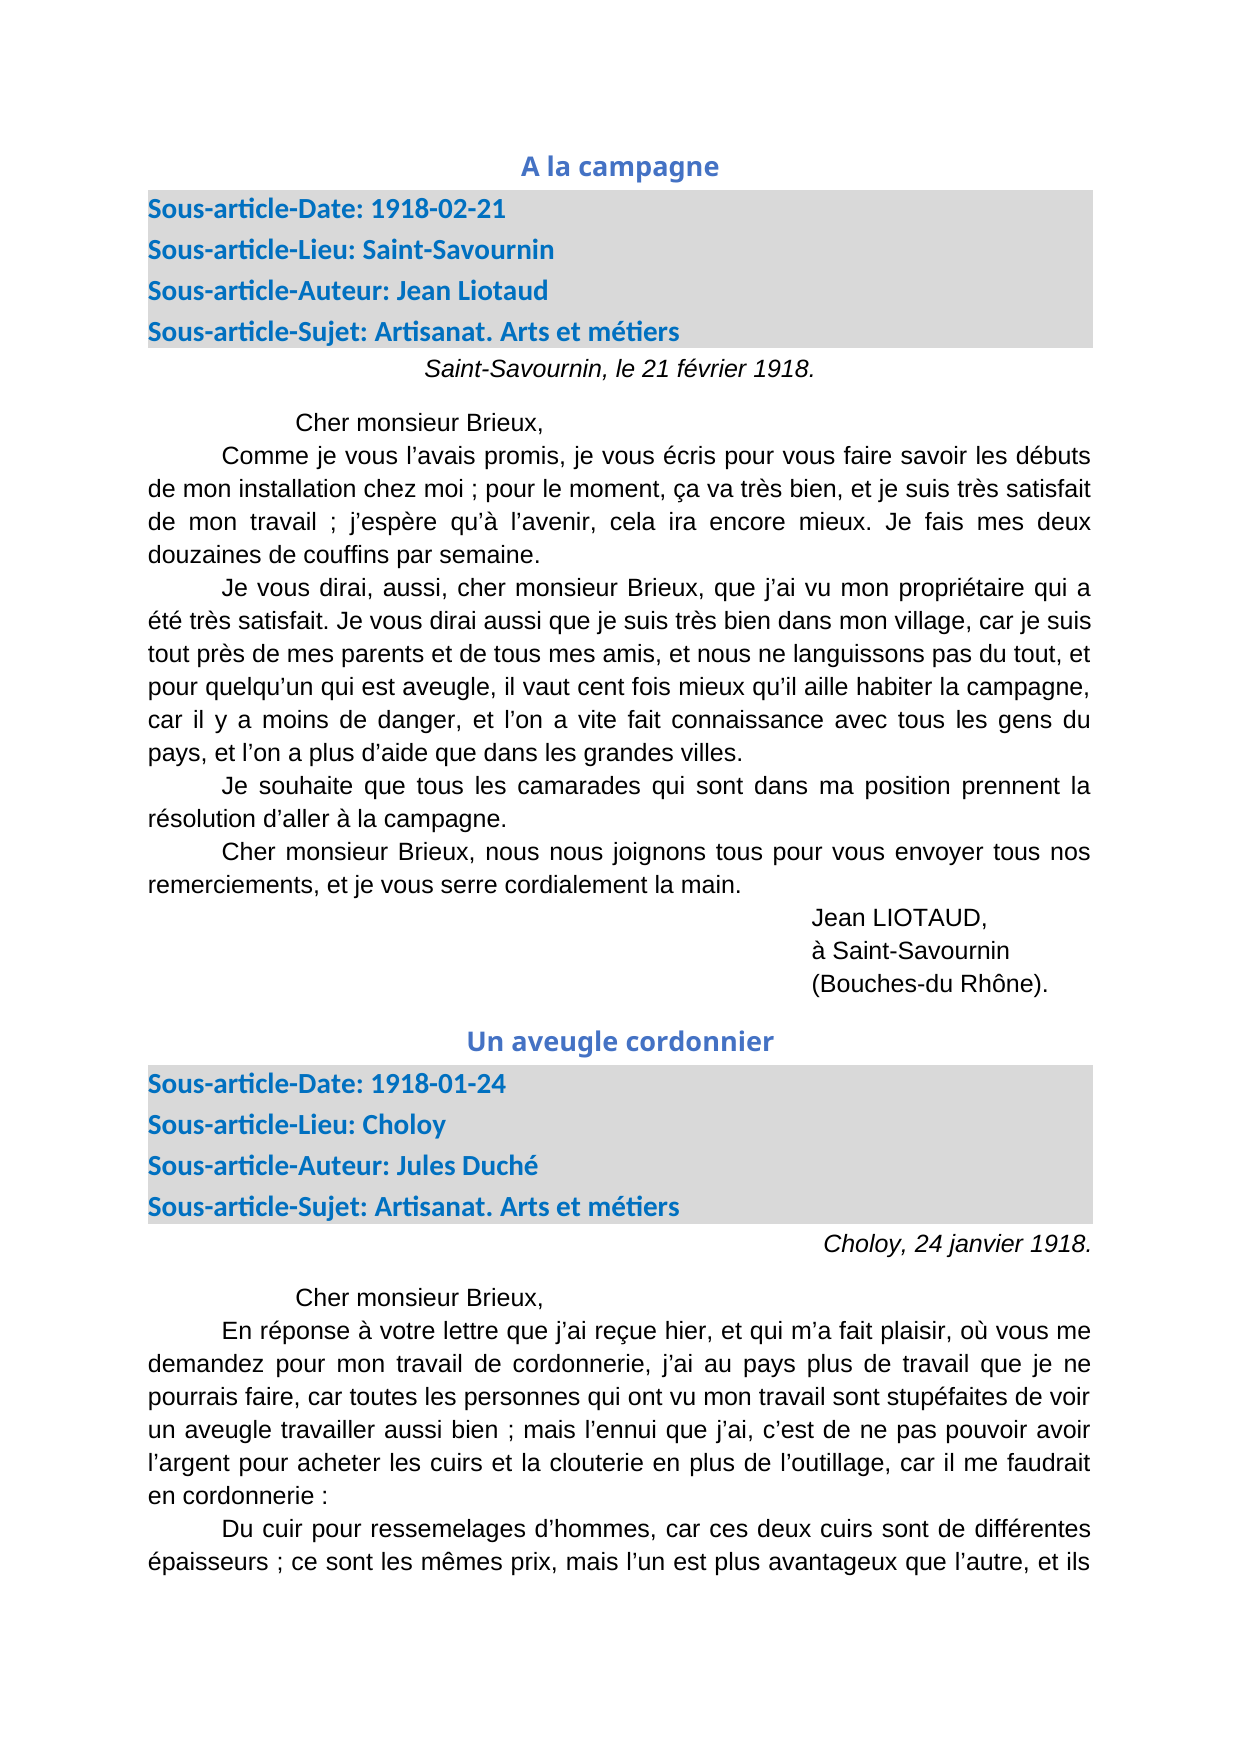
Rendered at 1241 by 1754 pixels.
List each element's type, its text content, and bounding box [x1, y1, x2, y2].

text Jean LIOTAUD, [738, 903, 1093, 932]
text Comme je vous l’avais promis, je vous écris pour vous faire savoir les débuts de mon installation chez moi ; pour le moment, ça va très bien, et je suis très satisfait de mon travail ; j’espère qu’à l’avenir, cela ira encore mieux. Je fais mes deux douzaines de couffins par semaine. [148, 441, 1093, 568]
text à Saint-Savournin [738, 936, 1093, 965]
text Sous-article-Lieu: Saint-Savournin [148, 231, 1093, 267]
text En réponse à votre lettre que j’ai reçue hier, et qui m’a fait plaisir, où vous me demandez pour mon travail de cordonnerie, j’ai au pays plus de travail que je ne pourrais faire, car toutes les personnes qui ont vu mon travail sont stupéfaites de voir un aveugle travailler aussi bien ; mais l’ennui que j’ai, c’est de ne pas pouvoir avoir l’argent pour acheter les cuirs et la clouterie en plus de l’outillage, car il me faudrait en cordonnerie : [148, 1316, 1093, 1510]
text Saint-Savournin, le 21 février 1918. [148, 354, 1093, 382]
text Je souhaite que tous les camarades qui sont dans ma position prennent la résolution d’aller à la campagne. [148, 771, 1093, 833]
text (Bouches-du Rhône). [811, 969, 1093, 998]
text Cher monsieur Brieux, [221, 408, 1093, 436]
text Sous-article-Sujet: Artisanat. Arts et métiers [148, 1188, 1093, 1224]
text Sous-article-Sujet: Artisanat. Arts et métiers [148, 313, 1093, 348]
subtitle Un aveugle cordonnier [148, 1023, 1093, 1060]
text Choloy, 24 janvier 1918. [148, 1229, 1093, 1258]
text Du cuir pour ressemelages d’hommes, car ces deux cuirs sont de différentes épaisseurs ; ce sont les mêmes prix, mais l’un est plus avantageux que l’autre, et ils [148, 1514, 1093, 1576]
text Sous-article-Lieu: Choloy [148, 1106, 1093, 1142]
text Cher monsieur Brieux, [221, 1283, 1093, 1312]
subtitle A la campagne [148, 148, 1093, 184]
text Sous-article-Auteur: Jean Liotaud [148, 272, 1093, 307]
text Cher monsieur Brieux, nous nous joignons tous pour vous envoyer tous nos remerciements, et je vous serre cordialement la main. [148, 837, 1093, 899]
text Sous-article-Date: 1918-01-24 [148, 1065, 1093, 1101]
text Sous-article-Auteur: Jules Duché [148, 1147, 1093, 1183]
text Je vous dirai, aussi, cher monsieur Brieux, que j’ai vu mon propriétaire qui a été très satisfait. Je vous dirai aussi que je suis très bien dans mon village, car je suis tout près de mes parents et de tous mes amis, et nous ne languissons pas du tout, et pour quelqu’un qui est aveugle, il vaut cent fois mieux qu’il aille habiter la campagne, car il y a moins de danger, et l’on a vite fait connaissance avec tous les gens du pays, et l’on a plus d’aide que dans les grandes villes. [148, 573, 1093, 767]
text Sous-article-Date: 1918-02-21 [148, 190, 1093, 226]
